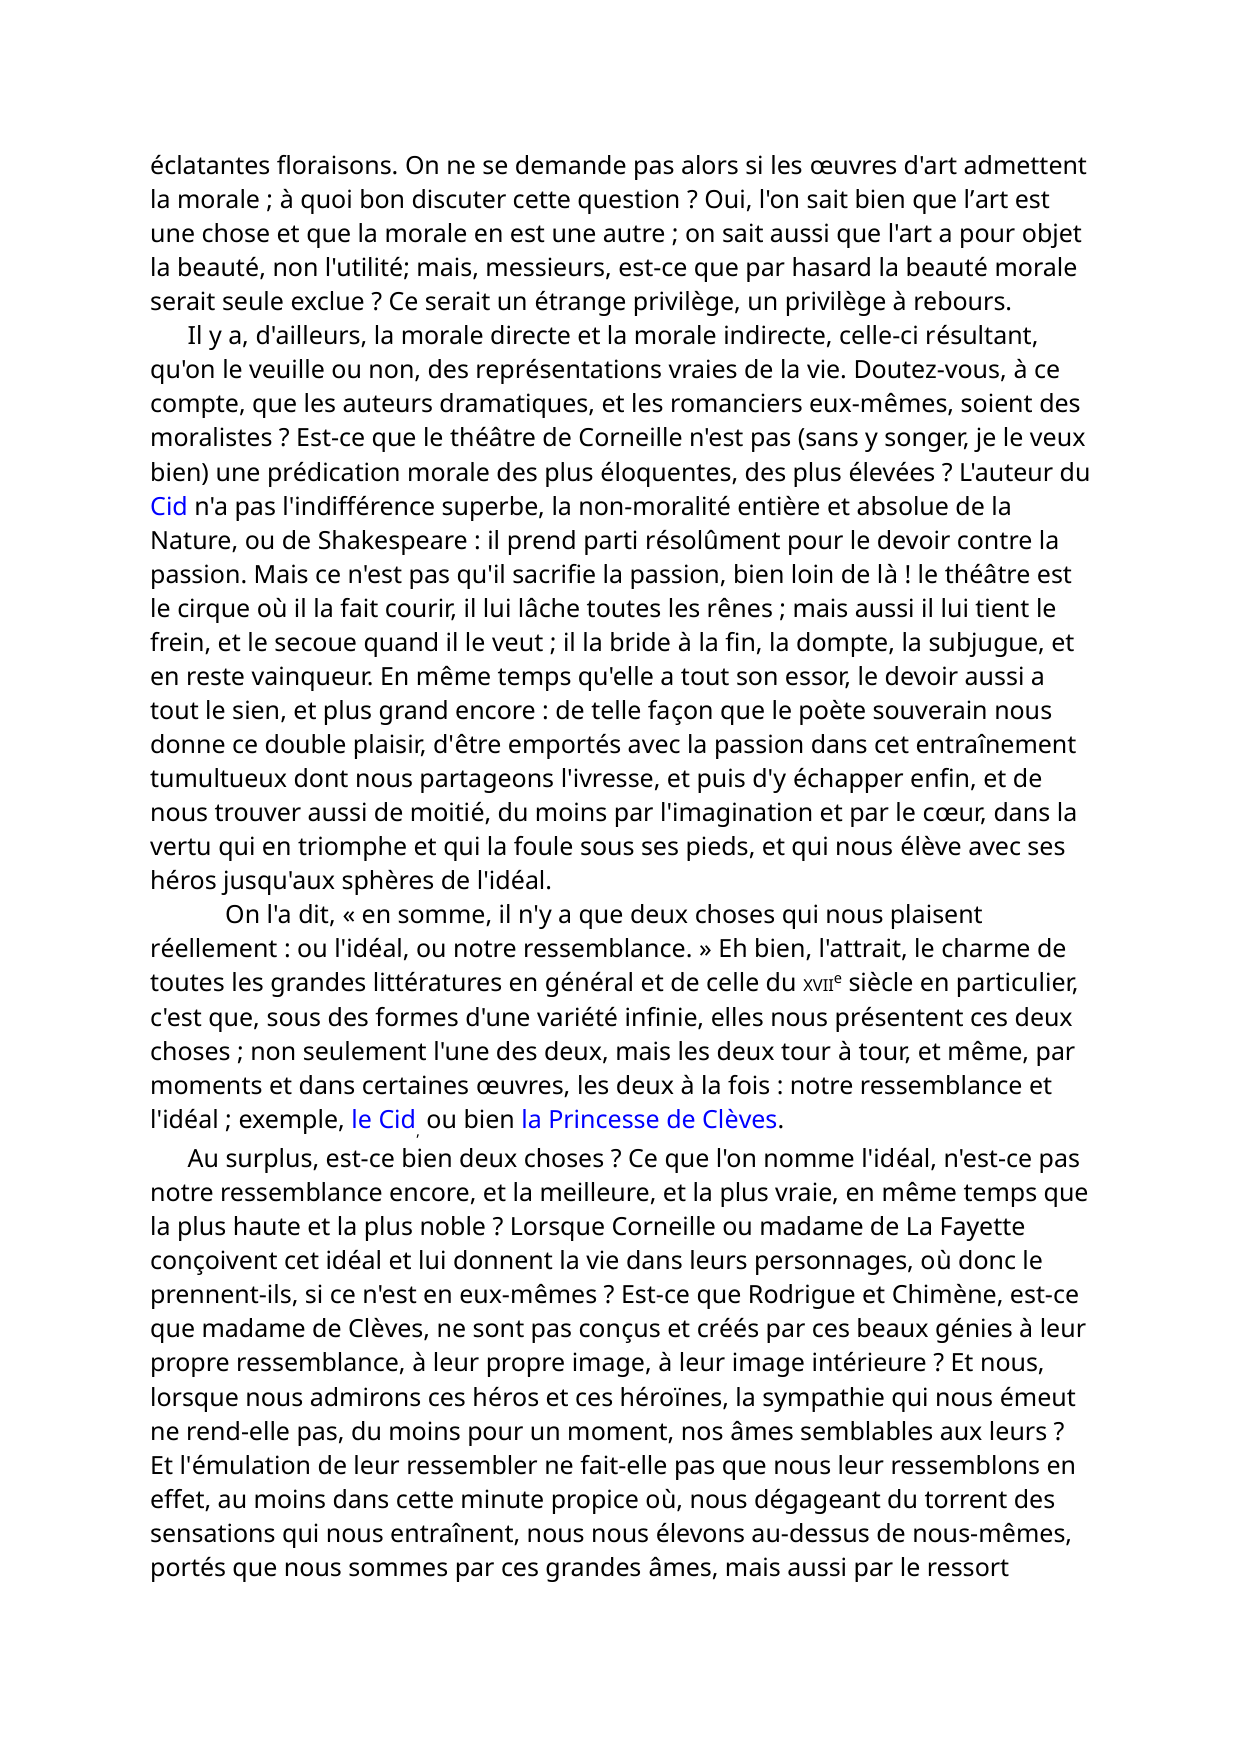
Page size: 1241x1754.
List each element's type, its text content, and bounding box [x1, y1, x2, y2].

text Il y a, d'ailleurs, la morale directe et la morale indirecte, celle-ci résultant, qu'on le veuille ou non, des représentations vraies de la vie. Doutez-vous, à ce compte, que les auteurs dramatiques, et les romanciers eux-mêmes, soient des moralistes ? Est-ce que le théâtre de Corneille n'est pas (sans y songer, je le veux bien) une prédication morale des plus éloquentes, des plus élevées ? L'auteur du Cid n'a pas l'indifférence superbe, la non-moralité entière et absolue de la Nature, ou de Shakespeare : il prend parti résolûment pour le devoir contre la passion. Mais ce n'est pas qu'il sacrifie la passion, bien loin de là ! le théâtre est le cirque où il la fait courir, il lui lâche toutes les rênes ; mais aussi il lui tient le frein, et le secoue quand il le veut ; il la bride à la fin, la dompte, la subjugue, et en reste vainqueur. En même temps qu'elle a tout son essor, le devoir aussi a tout le sien, et plus grand encore : de telle façon que le poète souverain nous donne ce double plaisir, d'être emportés avec la passion dans cet entraînement tumultueux dont nous partageons l'ivresse, et puis d'y échapper enfin, et de nous trouver aussi de moitié, du moins par l'imagination et par le cœur, dans la vertu qui en triomphe et qui la foule sous ses pieds, et qui nous élève avec ses héros jusqu'aux sphères de l'idéal. [150, 318, 1091, 897]
text On l'a dit, « en somme, il n'y a que deux choses qui nous plaisent réellement : ou l'idéal, ou notre ressemblance. » Eh bien, l'attrait, le charme de toutes les grandes littératures en général et de celle du xviie siècle en particulier, c'est que, sous des formes d'une variété infinie, elles nous présentent ces deux choses ; non seulement l'une des deux, mais les deux tour à tour, et même, par moments et dans certaines œuvres, les deux à la fois : notre ressemblance et l'idéal ; exemple, le Cid, ou bien la Princesse de Clèves. [150, 897, 1091, 1141]
text éclatantes floraisons. On ne se demande pas alors si les œuvres d'art admettent la morale ; à quoi bon discuter cette question ? Oui, l'on sait bien que l’art est une chose et que la morale en est une autre ; on sait aussi que l'art a pour objet la beauté, non l'utilité; mais, messieurs, est-ce que par hasard la beauté morale serait seule exclue ? Ce serait un étrange privilège, un privilège à rebours. [150, 148, 1091, 318]
text Au surplus, est-ce bien deux choses ? Ce que l'on nomme l'idéal, n'est-ce pas notre ressemblance encore, et la meilleure, et la plus vraie, en même temps que la plus haute et la plus noble ? Lorsque Corneille ou madame de La Fayette conçoivent cet idéal et lui donnent la vie dans leurs personnages, où donc le prennent-ils, si ce n'est en eux-mêmes ? Est-ce que Rodrigue et Chimène, est-ce que madame de Clèves, ne sont pas conçus et créés par ces beaux génies à leur propre ressemblance, à leur propre image, à leur image intérieure ? Et nous, lorsque nous admirons ces héros et ces héroïnes, la sym­pathie qui nous émeut ne rend-elle pas, du moins pour un moment, nos âmes semblables aux leurs ? Et l'émulation de leur ressembler ne fait-elle pas que nous leur ressemblons en effet, au moins dans cette minute propice où, nous dégageant du torrent des sensations qui nous entraînent, nous nous élevons au-dessus de nous-mêmes, portés que nous sommes par ces grandes âmes, mais aussi par le ressort [150, 1141, 1091, 1583]
